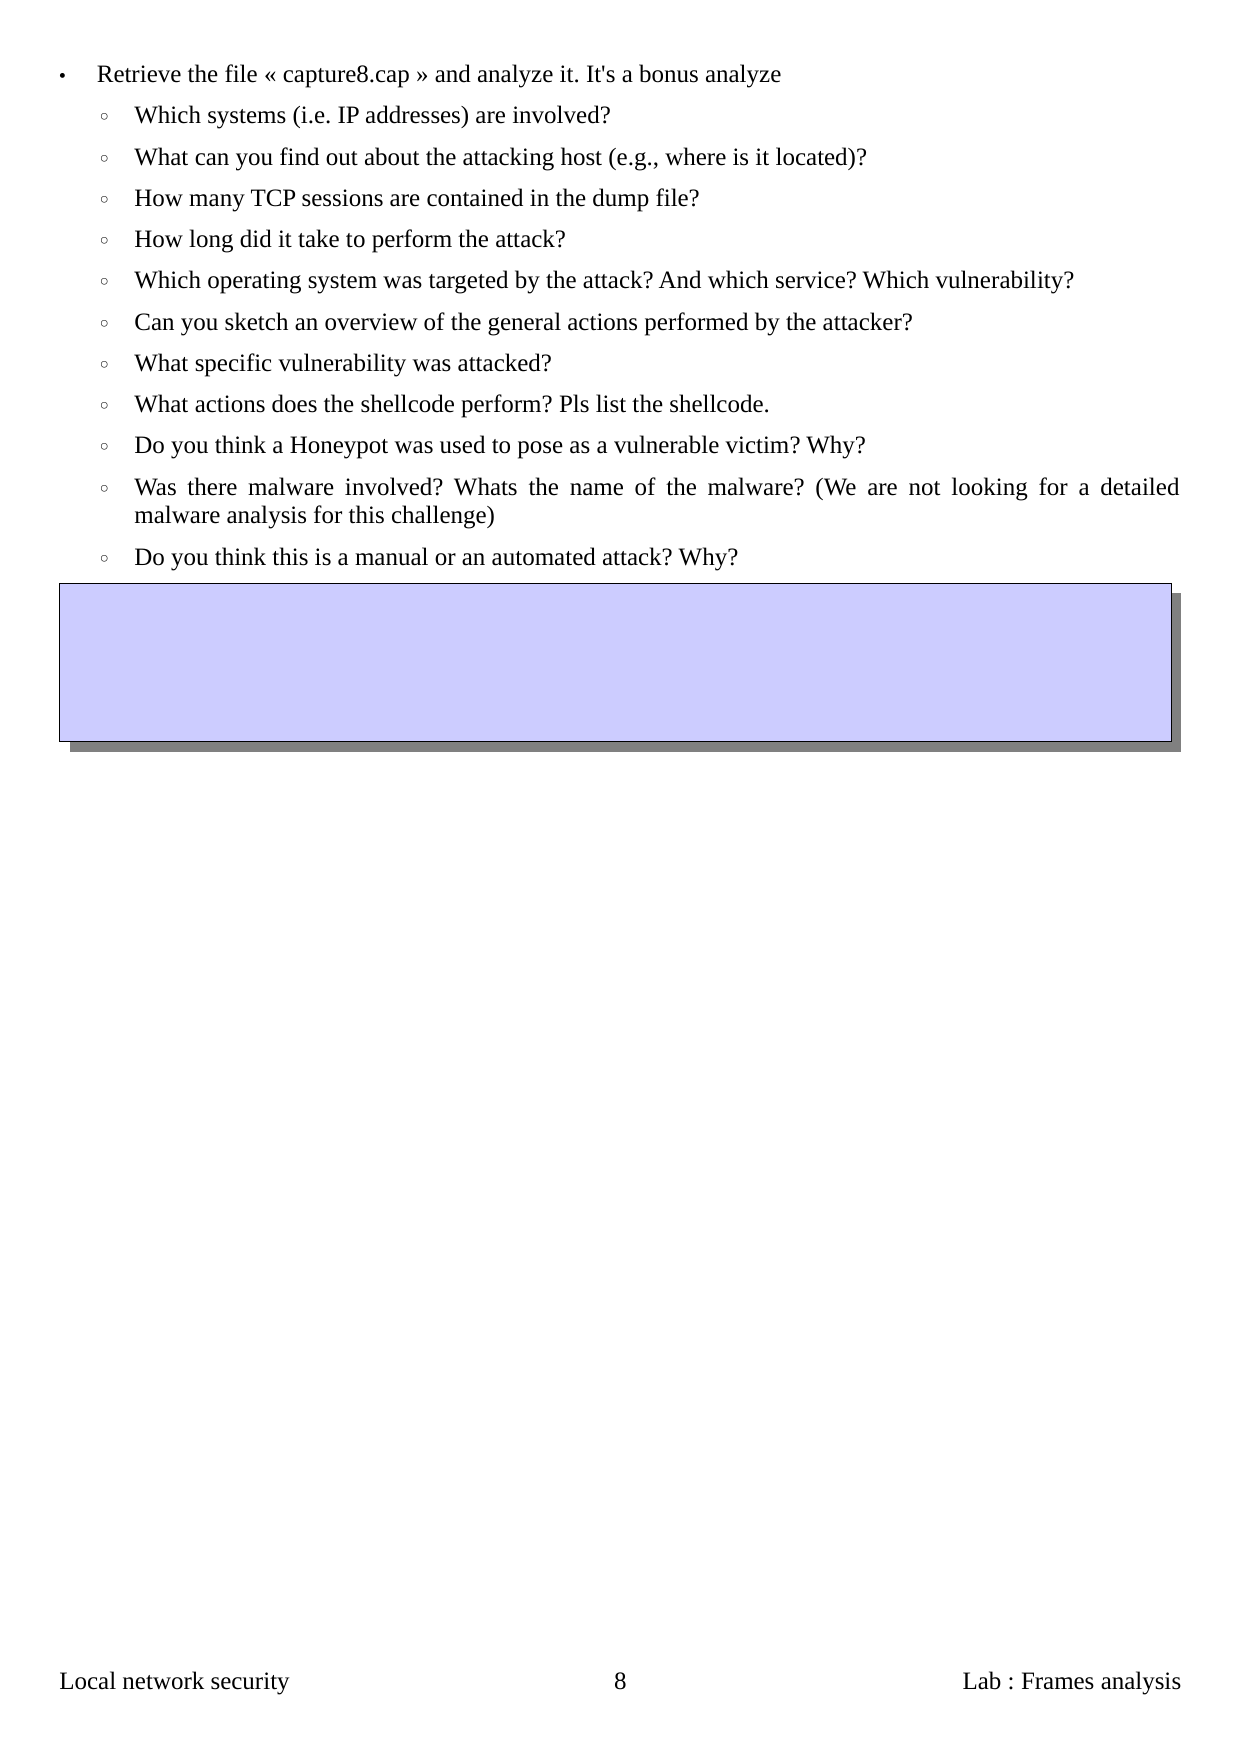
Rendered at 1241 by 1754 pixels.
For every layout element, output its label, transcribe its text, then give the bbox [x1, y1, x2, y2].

list Do you think this is a manual or an automated attack? Why? [97, 542, 1181, 570]
list Retrieve the file « capture8.cap » and analyze it. It's a bonus analyze [59, 59, 1181, 88]
list What specific vulnerability was attacked? [97, 348, 1181, 377]
list What can you find out about the attacking host (e.g., where is it located)? [97, 142, 1181, 170]
list How many TCP sessions are contained in the dump file? [97, 183, 1181, 212]
list Do you think a Honeypot was used to pose as a vulnerable victim? Why? [97, 430, 1181, 459]
list Can you sketch an overview of the general actions performed by the attacker? [97, 307, 1181, 335]
list Which operating system was targeted by the attack? And which service? Which vulnerability? [97, 265, 1181, 294]
list What actions does the shellcode perform? Pls list the shellcode. [97, 389, 1181, 418]
list Was there malware involved? Whats the name of the malware? (We are not looking for a detailed malware analysis for this challenge) [97, 472, 1181, 529]
list Which systems (i.e. IP addresses) are involved? [97, 100, 1181, 129]
list How long did it take to perform the attack? [97, 224, 1181, 253]
